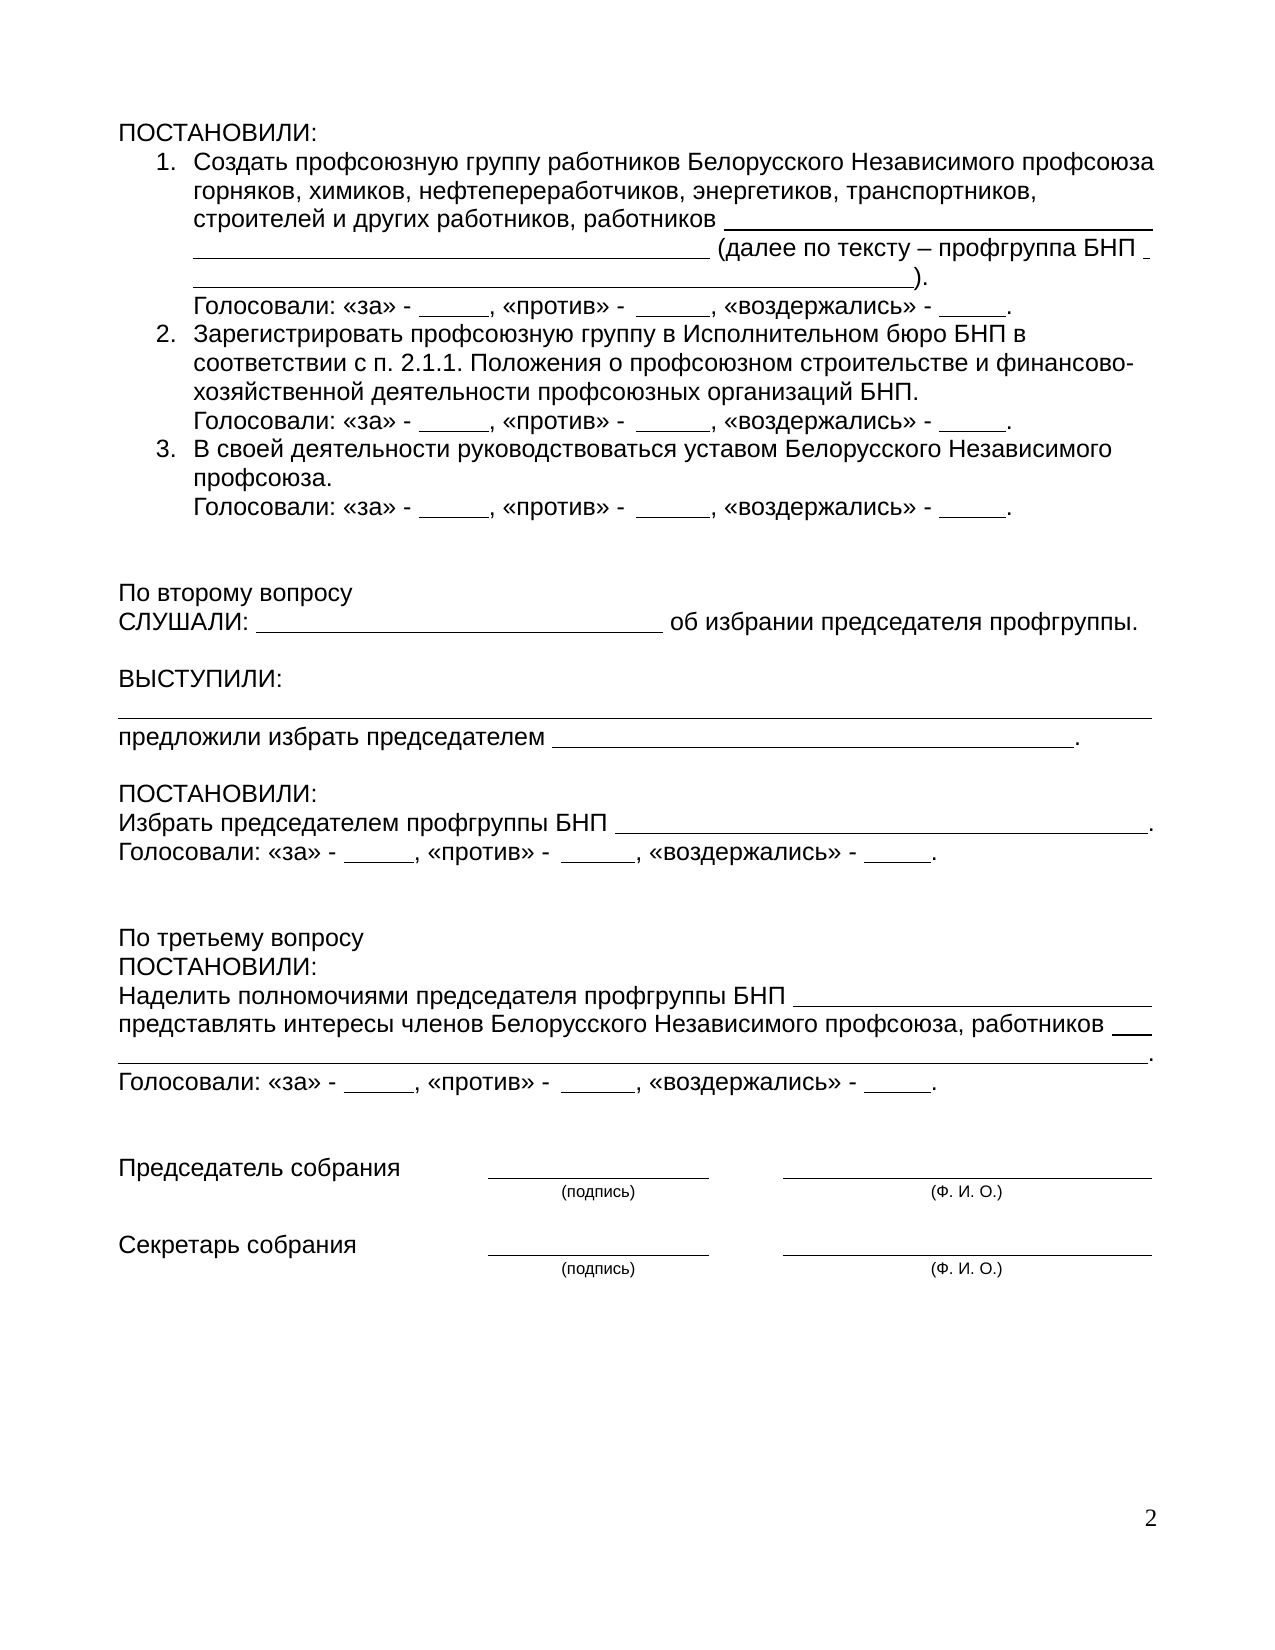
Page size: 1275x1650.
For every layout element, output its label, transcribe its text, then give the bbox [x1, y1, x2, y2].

text ВЫСТУПИЛИ: [118, 664, 1157, 693]
text ПОСТАНОВИЛИ: [118, 952, 1157, 981]
list Голосовали: «за» - , «против» - , «воздержались» - . [156, 291, 1157, 319]
list Создать профсоюзную группу работников Белорусского Независимого профсоюза горняков, химиков, нефтепереработчиков, энергетиков, транспортников, строителей и других работников, работников (далее по тексту – профгруппа БНП ). [156, 147, 1157, 291]
text Избрать председателем профгруппы БНП . [118, 808, 1157, 837]
list Голосовали: «за» - , «против» - , «воздержались» - . [156, 492, 1157, 521]
text Председатель собрания [118, 1153, 1157, 1182]
text ПОСТАНОВИЛИ: [118, 779, 1157, 808]
text ПОСТАНОВИЛИ: [118, 118, 1157, 147]
list Зарегистрировать профсоюзную группу в Исполнительном бюро БНП в соответствии с п. 2.1.1. Положения о профсоюзном строительстве и финансово-хозяйственной деятельности профсоюзных организаций БНП. [156, 319, 1157, 406]
text предложили избрать председателем . [118, 693, 1157, 751]
text Секретарь собрания [118, 1230, 1157, 1258]
text Голосовали: «за» - , «против» - , «воздержались» - . [118, 837, 1157, 866]
text (подпись) (Ф. И. О.) [118, 1258, 1157, 1278]
text По третьему вопросу [118, 923, 1157, 952]
text (подпись) (Ф. И. О.) [118, 1182, 1157, 1201]
list В своей деятельности руководствоваться уставом Белорусского Независимого профсоюза. [156, 434, 1157, 492]
list Голосовали: «за» - , «против» - , «воздержались» - . [156, 406, 1157, 434]
text Наделить полномочиями председателя профгруппы БНП представлять интересы членов Белорусского Независимого профсоюза, работников . [118, 981, 1157, 1067]
text Голосовали: «за» - , «против» - , «воздержались» - . [118, 1067, 1157, 1096]
text По второму вопросу [118, 578, 1157, 607]
text СЛУШАЛИ: об избрании председателя профгруппы. [118, 607, 1157, 636]
